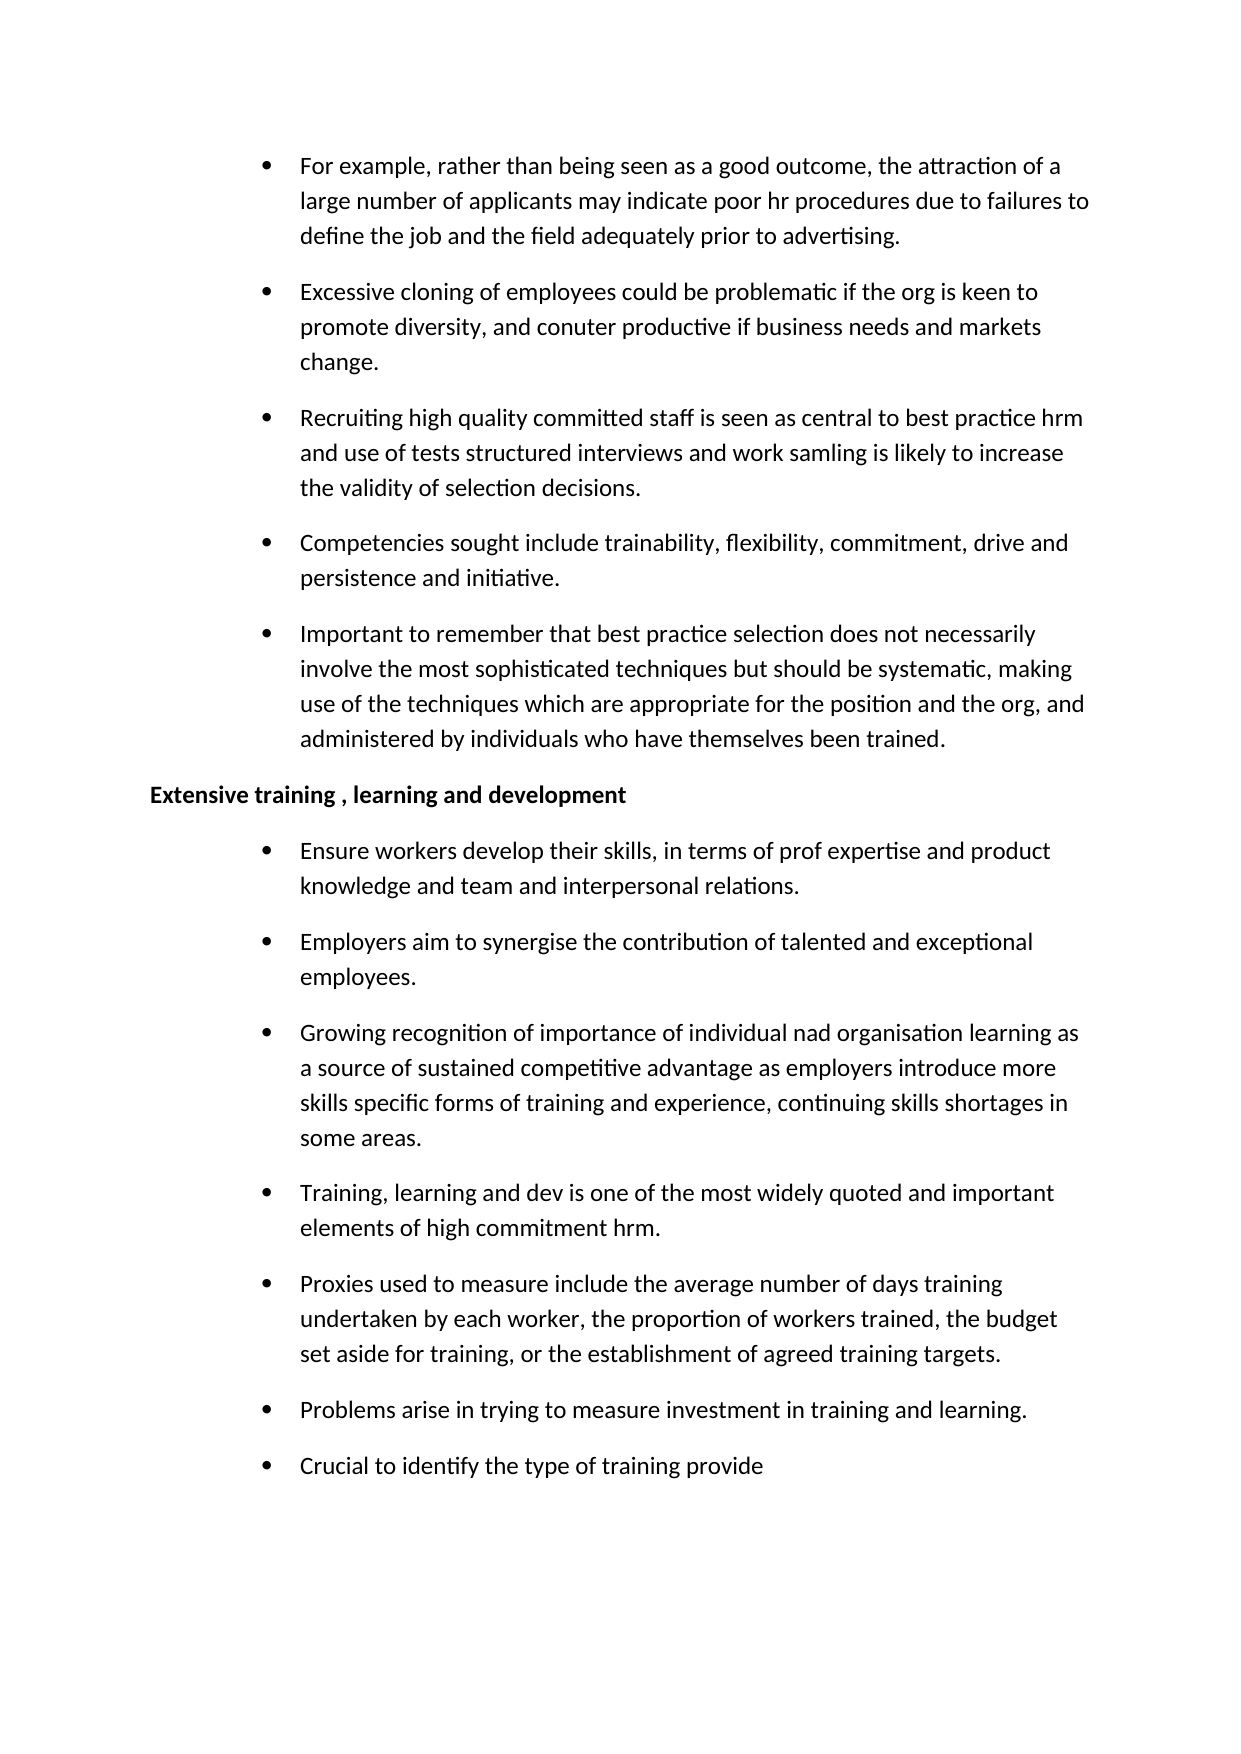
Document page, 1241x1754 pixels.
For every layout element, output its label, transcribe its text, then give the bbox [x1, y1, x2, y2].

list Problems arise in trying to measure investment in training and learning. [262, 1394, 1090, 1425]
list Recruiting high quality committed staff is seen as central to best practice hrm and use of tests structured interviews and work samling is likely to increase the validity of selection decisions. [262, 402, 1090, 502]
list Important to remember that best practice selection does not necessarily involve the most sophisticated techniques but should be systematic, making use of the techniques which are appropriate for the position and the org, and administered by individuals who have themselves been trained. [262, 618, 1090, 754]
list Training, learning and dev is one of the most widely quoted and important elements of high commitment hrm. [262, 1177, 1090, 1243]
list Growing recognition of importance of individual nad organisation learning as a source of sustained competitive advantage as employers introduce more skills specific forms of training and experience, continuing skills shortages in some areas. [262, 1017, 1090, 1152]
list Excessive cloning of employees could be problematic if the org is keen to promote diversity, and conuter productive if business needs and markets change. [262, 276, 1090, 376]
list Proxies used to measure include the average number of days training undertaken by each worker, the proportion of workers trained, the budget set aside for training, or the establishment of agreed training targets. [262, 1268, 1090, 1369]
list Competencies sought include trainability, flexibility, commitment, drive and persistence and initiative. [262, 527, 1090, 593]
list Crucial to identify the type of training provide [262, 1450, 1090, 1481]
list Ensure workers develop their skills, in terms of prof expertise and product knowledge and team and interpersonal relations. [262, 835, 1090, 901]
list For example, rather than being seen as a good outcome, the attraction of a large number of applicants may indicate poor hr procedures due to failures to define the job and the field adequately prior to advertising. [262, 150, 1090, 251]
text Extensive training , learning and development [150, 779, 1090, 810]
list Employers aim to synergise the contribution of talented and exceptional employees. [262, 926, 1090, 991]
